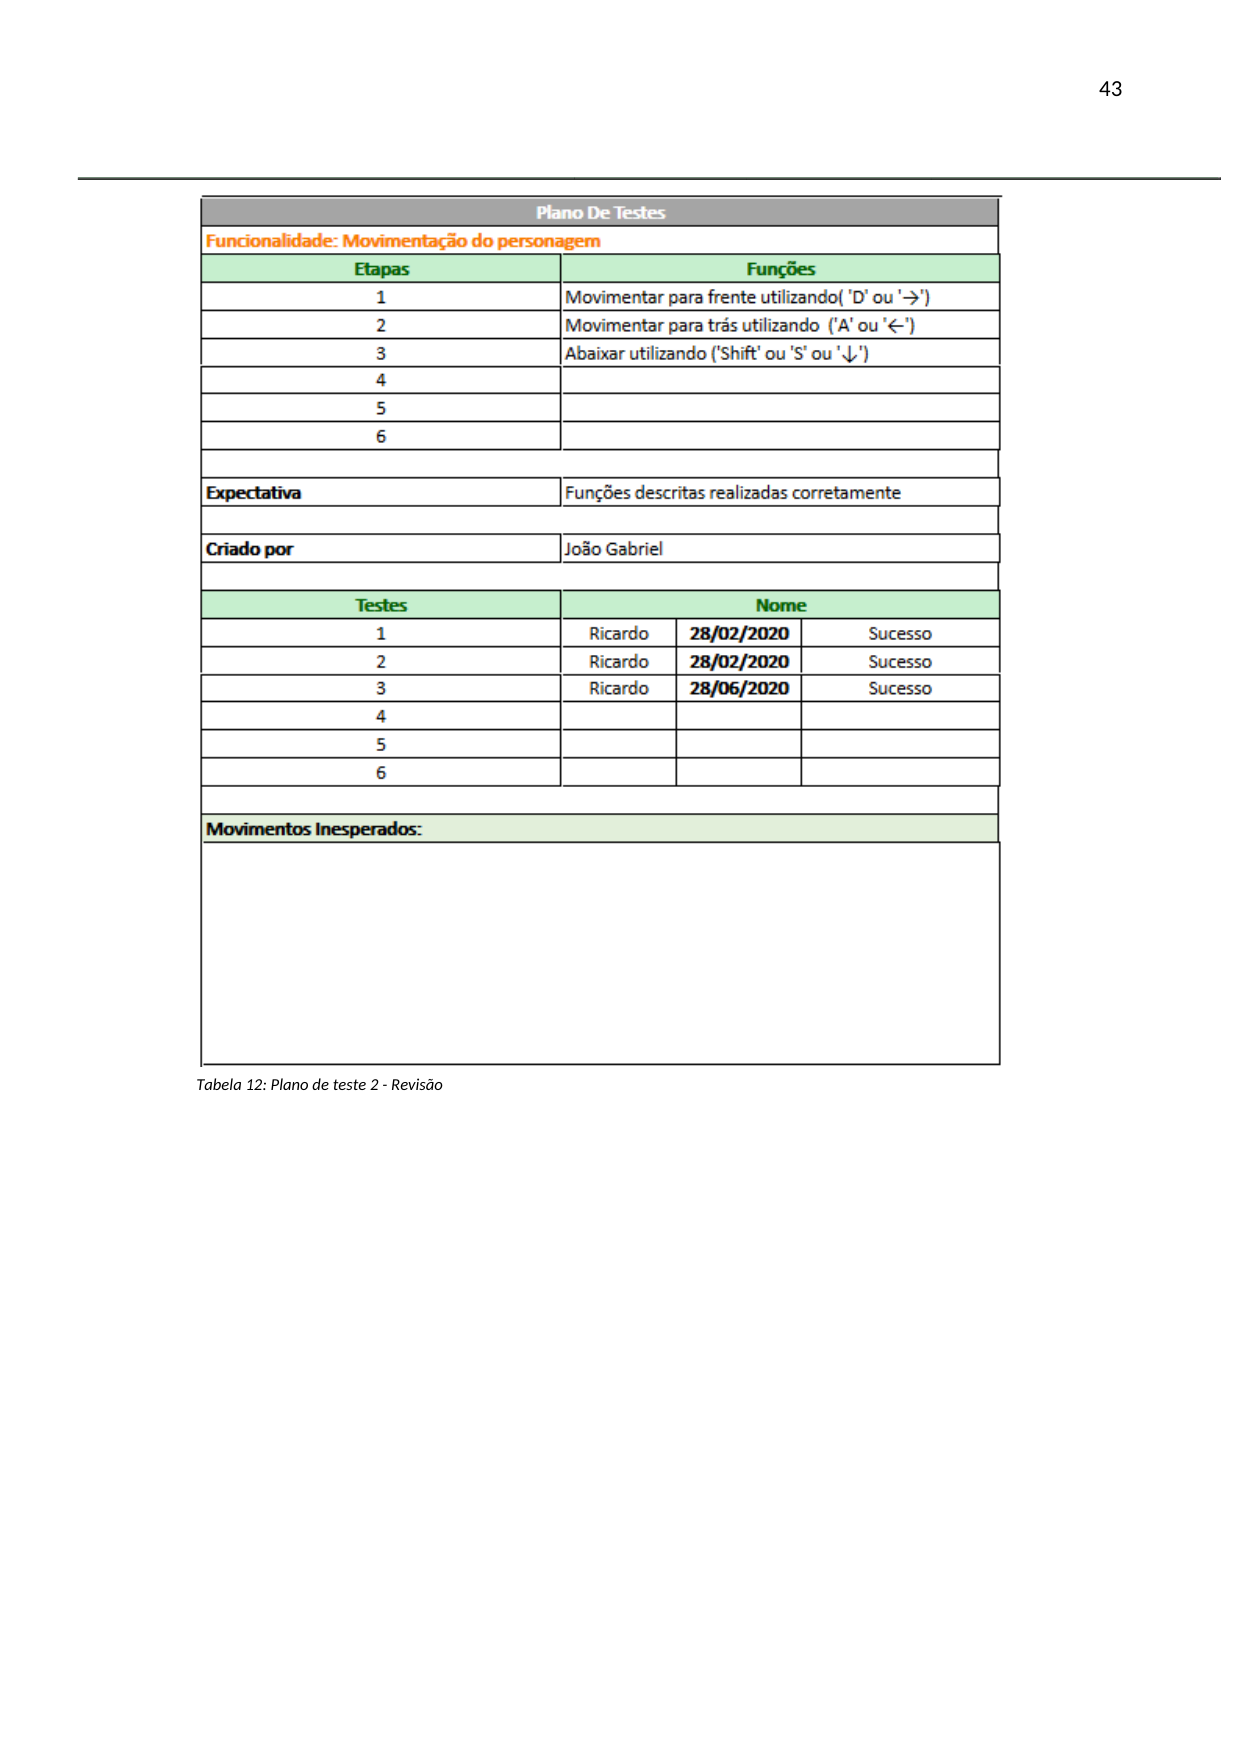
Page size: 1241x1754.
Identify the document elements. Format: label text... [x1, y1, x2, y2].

text Tabela 12: Plano de teste 2 - Revisão [196, 1067, 1004, 1094]
picture [196, 192, 1004, 1067]
